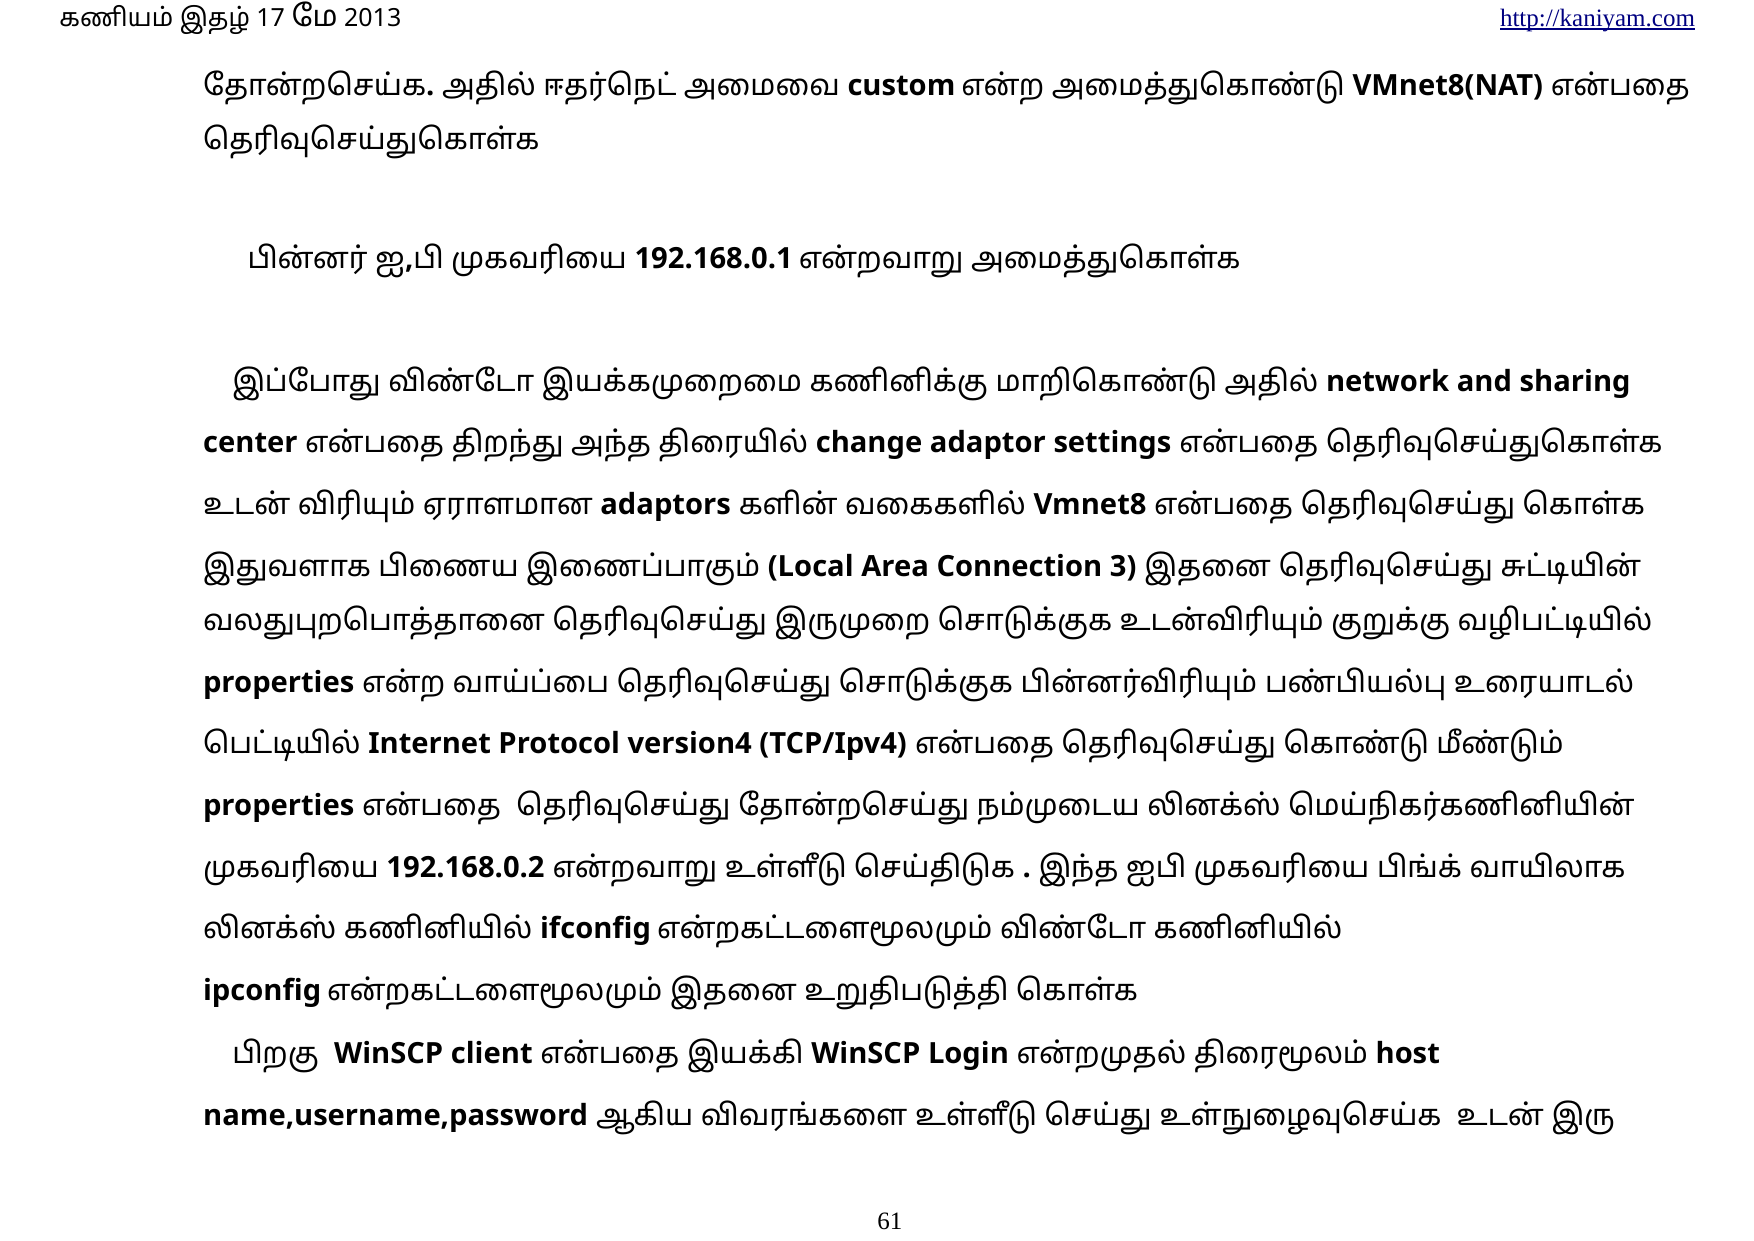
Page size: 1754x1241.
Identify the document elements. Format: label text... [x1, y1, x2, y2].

text தோன்றசெய்க. அதில் ஈதர்நெட் அமைவை customஎன்ற அமைத்துகொண்டு VMnet8(NAT) என்பதை தெரிவுசெய்துகொள்க [203, 64, 1695, 160]
text பிறகு WinSCP client என்பதை இயக்கி WinSCP Login என்றமுதல் திரைமூலம் host name,username,password ஆகிய விவரங்களை உள்ளீடு செய்து உள்நுழைவுசெய்க உடன் இரு [203, 1032, 1695, 1136]
text இப்போது விண்டோ இயக்கமுறைமை கணினிக்கு மாறிகொண்டு அதில் network and sharing center என்பதை திறந்து அந்த திரையில் change adaptor settings என்பதை தெரிவுசெய்துகொள்க உடன் விரியும் ஏராளமான adaptors களின் வகைகளில் Vmnet8 என்பதை தெரிவுசெய்து கொள்க இதுவளாக பிணைய இணைப்பாகும் (Local Area Connection 3) இதனை தெரிவுசெய்து சுட்டியின் வலதுபுறபொத்தானை தெரிவுசெய்து இருமுறை சொடுக்குக உடன்விரியும் குறுக்கு வழிபட்டியில் properties என்ற வாய்ப்பை தெரிவுசெய்து சொடுக்குக பின்னர்விரியும் பண்பியல்பு உரையாடல் பெட்டியில் Internet Protocol version4 (TCP/Ipv4) என்பதை தெரிவுசெய்து கொண்டு மீண்டும் properties என்பதை தெரிவுசெய்து தோன்றசெய்து நம்முடைய லினக்ஸ் மெய்நிகர்கணினியின் முகவரியை 192.168.0.2 என்றவாறு உள்ளீடு செய்திடுக . இந்த ஐபி முகவரியை பிங்க் வாயிலாக லினக்ஸ் கணினியில் ifconfigஎன்றகட்டளைமூலமும் விண்டோ கணினியில் ipconfigஎன்றகட்டளைமூலமும் இதனை உறுதிபடுத்தி கொள்க [203, 360, 1695, 1011]
text பின்னர் ஐ,பி முகவரியை 192.168.0.1என்றவாறு அமைத்துகொள்க [203, 238, 1695, 280]
